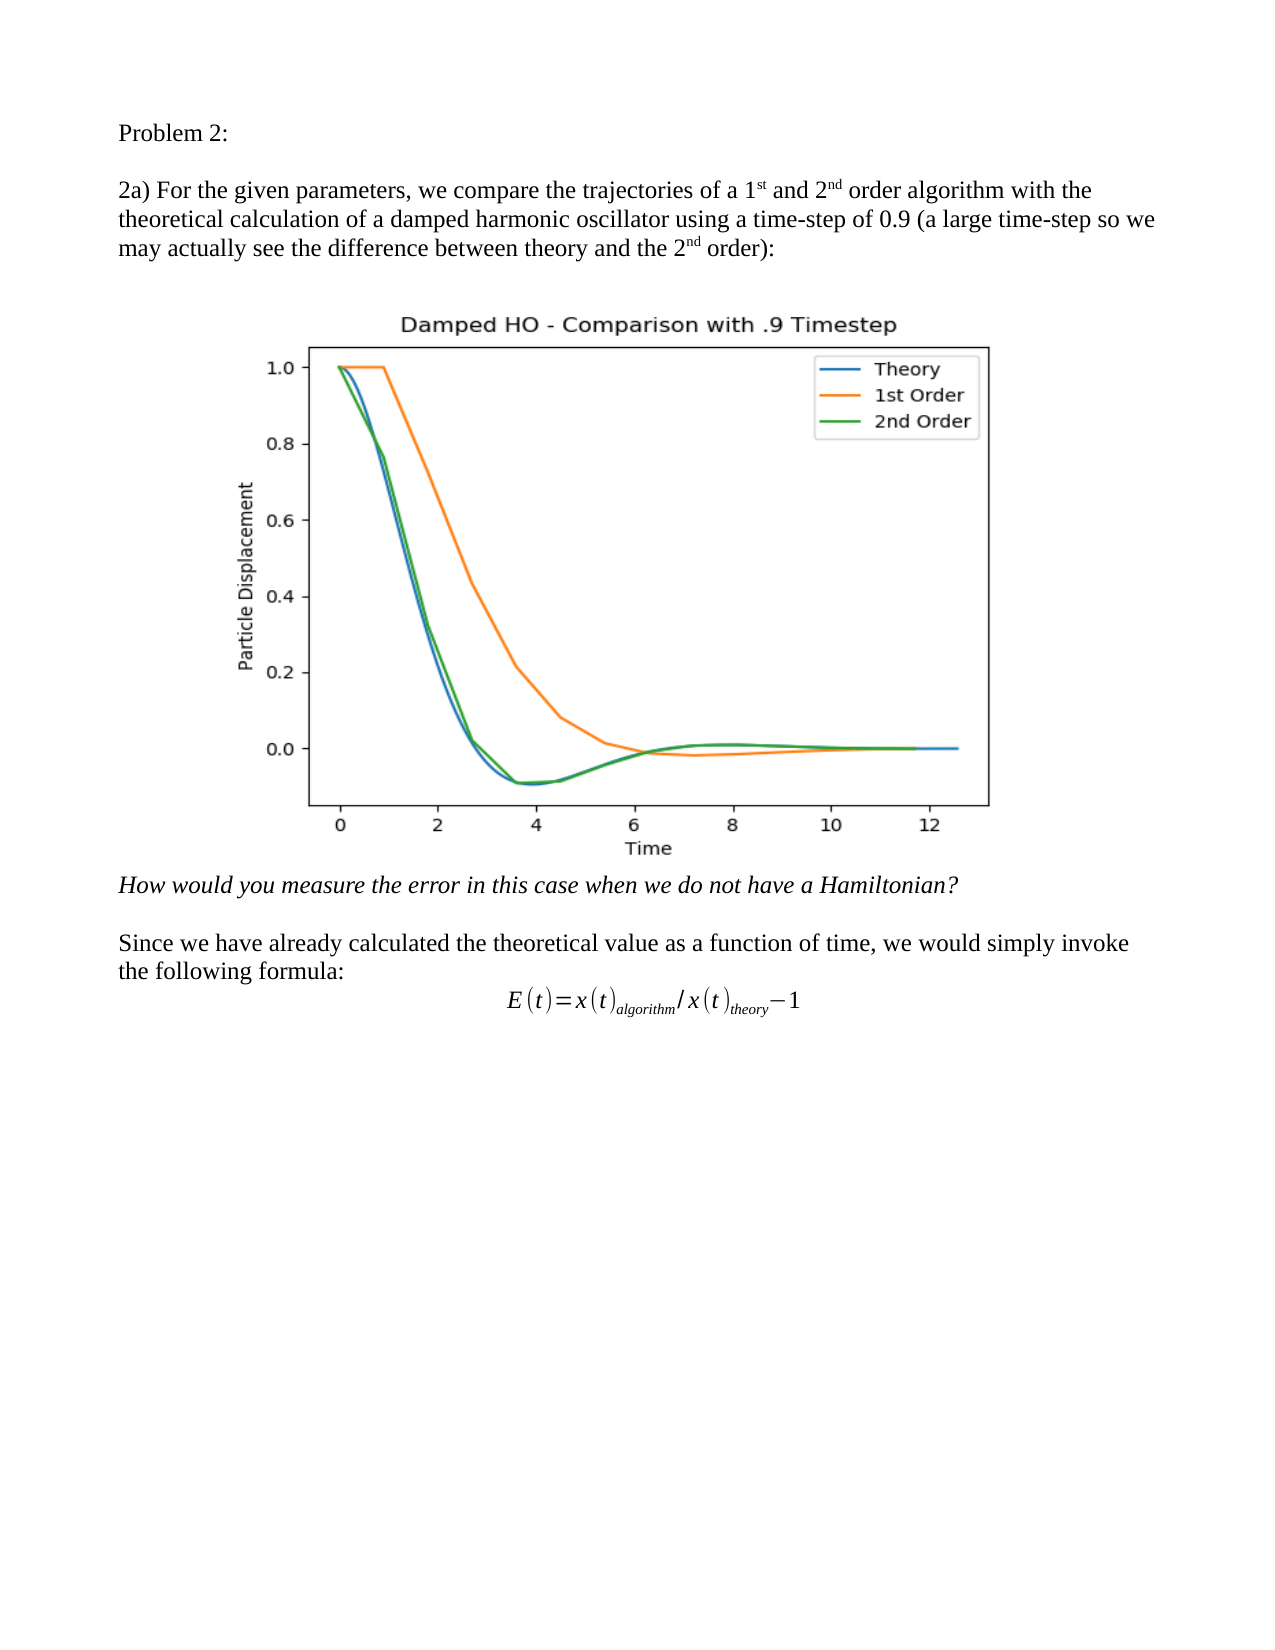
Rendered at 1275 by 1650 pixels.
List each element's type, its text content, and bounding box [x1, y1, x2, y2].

text How would you measure the error in this case when we do not have a Hamiltonian? [118, 262, 1157, 899]
text Since we have already calculated the theoretical value as a function of time, we would simply invoke the following formula: [118, 928, 1157, 985]
text Problem 2: [118, 118, 1157, 147]
picture [199, 275, 1076, 871]
text 2a) For the given parameters, we compare the trajectories of a 1st and 2nd order algorithm with the theoretical calculation of a damped harmonic oscillator using a time-step of 0.9 (a large time-step so we may actually see the difference between theory and the 2nd order): [118, 176, 1157, 262]
